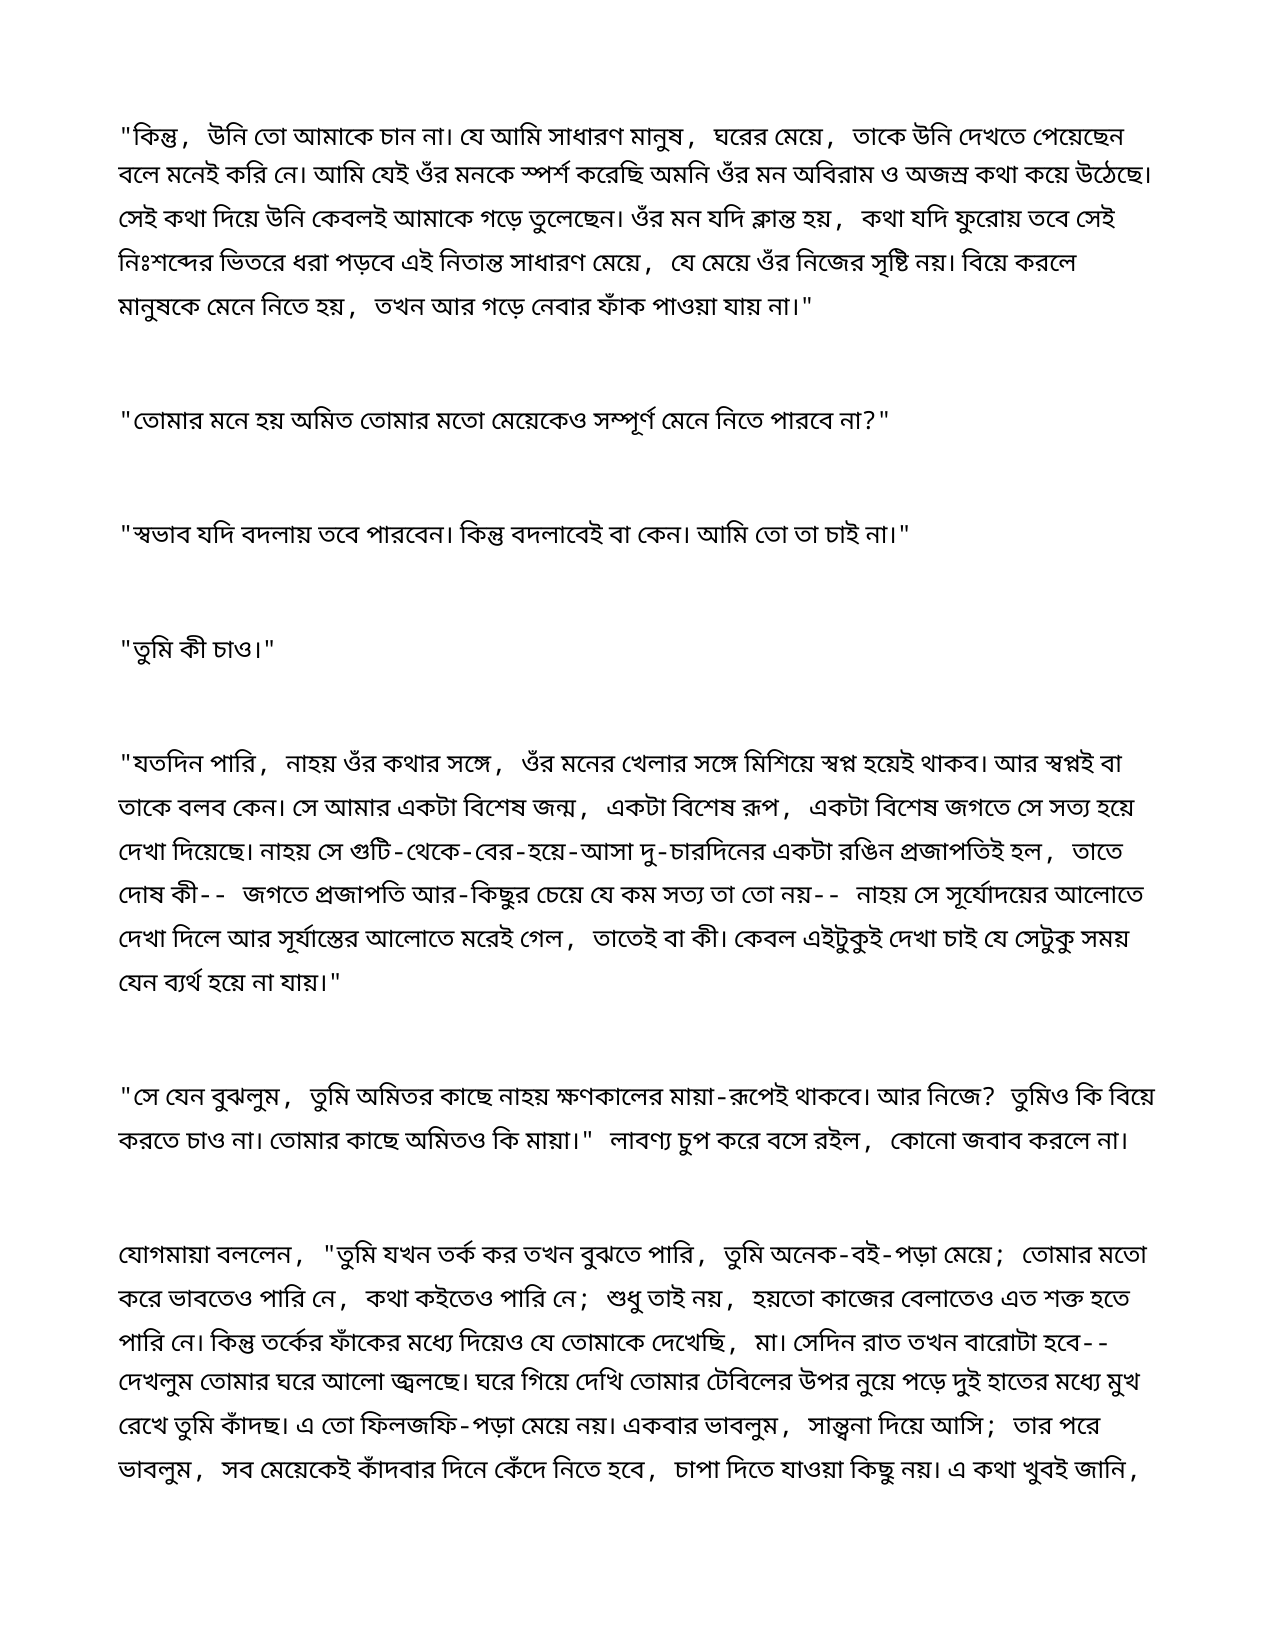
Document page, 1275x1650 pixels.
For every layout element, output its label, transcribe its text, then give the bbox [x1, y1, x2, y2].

text "কিন্তু, উনি তো আমাকে চান না। যে আমি সাধারণ মানুষ, ঘরের মেয়ে, তাকে উনি দেখতে পেয়েছেন বলে মনেই করি নে। আমি যেই ওঁর মনকে স্পর্শ করেছি অমনি ওঁর মন অবিরাম ও অজস্র কথা কয়ে উঠেছে। সেই কথা দিয়ে উনি কেবলই আমাকে গড়ে তুলেছেন। ওঁর মন যদি ক্লান্ত হয়, কথা যদি ফুরোয় তবে সেই নিঃশব্দের ভিতরে ধরা পড়বে এই নিতান্ত সাধারণ মেয়ে, যে মেয়ে ওঁর নিজের সৃষ্টি নয়। বিয়ে করলে মানুষকে মেনে নিতে হয়, তখন আর গড়ে নেবার ফাঁক পাওয়া যায় না।" [118, 118, 1157, 325]
text "তুমি কী চাও।" [118, 632, 1157, 668]
text "স্বভাব যদি বদলায় তবে পারবেন। কিন্তু বদলাবেই বা কেন। আমি তো তা চাই না।" [118, 517, 1157, 554]
text "যতদিন পারি, নাহয় ওঁর কথার সঙ্গে, ওঁর মনের খেলার সঙ্গে মিশিয়ে স্বপ্ন হয়েই থাকব। আর স্বপ্নই বা তাকে বলব কেন। সে আমার একটা বিশেষ জন্ম, একটা বিশেষ রূপ, একটা বিশেষ জগতে সে সত্য হয়ে দেখা দিয়েছে। নাহয় সে গুটি-থেকে-বের-হয়ে-আসা দু-চারদিনের একটা রঙিন প্রজাপতিই হল, তাতে দোষ কী-- জগতে প্রজাপতি আর-কিছুর চেয়ে যে কম সত্য তা তো নয়-- নাহয় সে সূর্যোদয়ের আলোতে দেখা দিলে আর সূর্যাস্তের আলোতে মরেই গেল, তাতেই বা কী। কেবল এইটুকুই দেখা চাই যে সেটুকু সময় যেন ব্যর্থ হয়ে না যায়।" [118, 746, 1157, 1002]
text "তোমার মনে হয় অমিত তোমার মতো মেয়েকেও সম্পূর্ণ মেনে নিতে পারবে না?" [118, 403, 1157, 440]
text "সে যেন বুঝলুম, তুমি অমিতর কাছে নাহয় ক্ষণকালের মায়া-রূপেই থাকবে। আর নিজে? তুমিও কি বিয়ে করতে চাও না। তোমার কাছে অমিতও কি মায়া।" লাবণ্য চুপ করে বসে রইল, কোনো জবাব করলে না। [118, 1079, 1157, 1160]
text যোগমায়া বললেন, "তুমি যখন তর্ক কর তখন বুঝতে পারি, তুমি অনেক-বই-পড়া মেয়ে; তোমার মতো করে ভাবতেও পারি নে, কথা কইতেও পারি নে; শুধু তাই নয়, হয়তো কাজের বেলাতেও এত শক্ত হতে পারি নে। কিন্তু তর্কের ফাঁকের মধ্যে দিয়েও যে তোমাকে দেখেছি, মা। সেদিন রাত তখন বারোটা হবে-- দেখলুম তোমার ঘরে আলো জ্বলছে। ঘরে গিয়ে দেখি তোমার টেবিলের উপর নুয়ে পড়ে দুই হাতের মধ্যে মুখ রেখে তুমি কাঁদছ। এ তো ফিলজফি-পড়া মেয়ে নয়। একবার ভাবলুম, সান্ত্বনা দিয়ে আসি; তার পরে ভাবলুম, সব মেয়েকেই কাঁদবার দিনে কেঁদে নিতে হবে, চাপা দিতে যাওয়া কিছু নয়। এ কথা খুবই জানি, [118, 1237, 1157, 1488]
